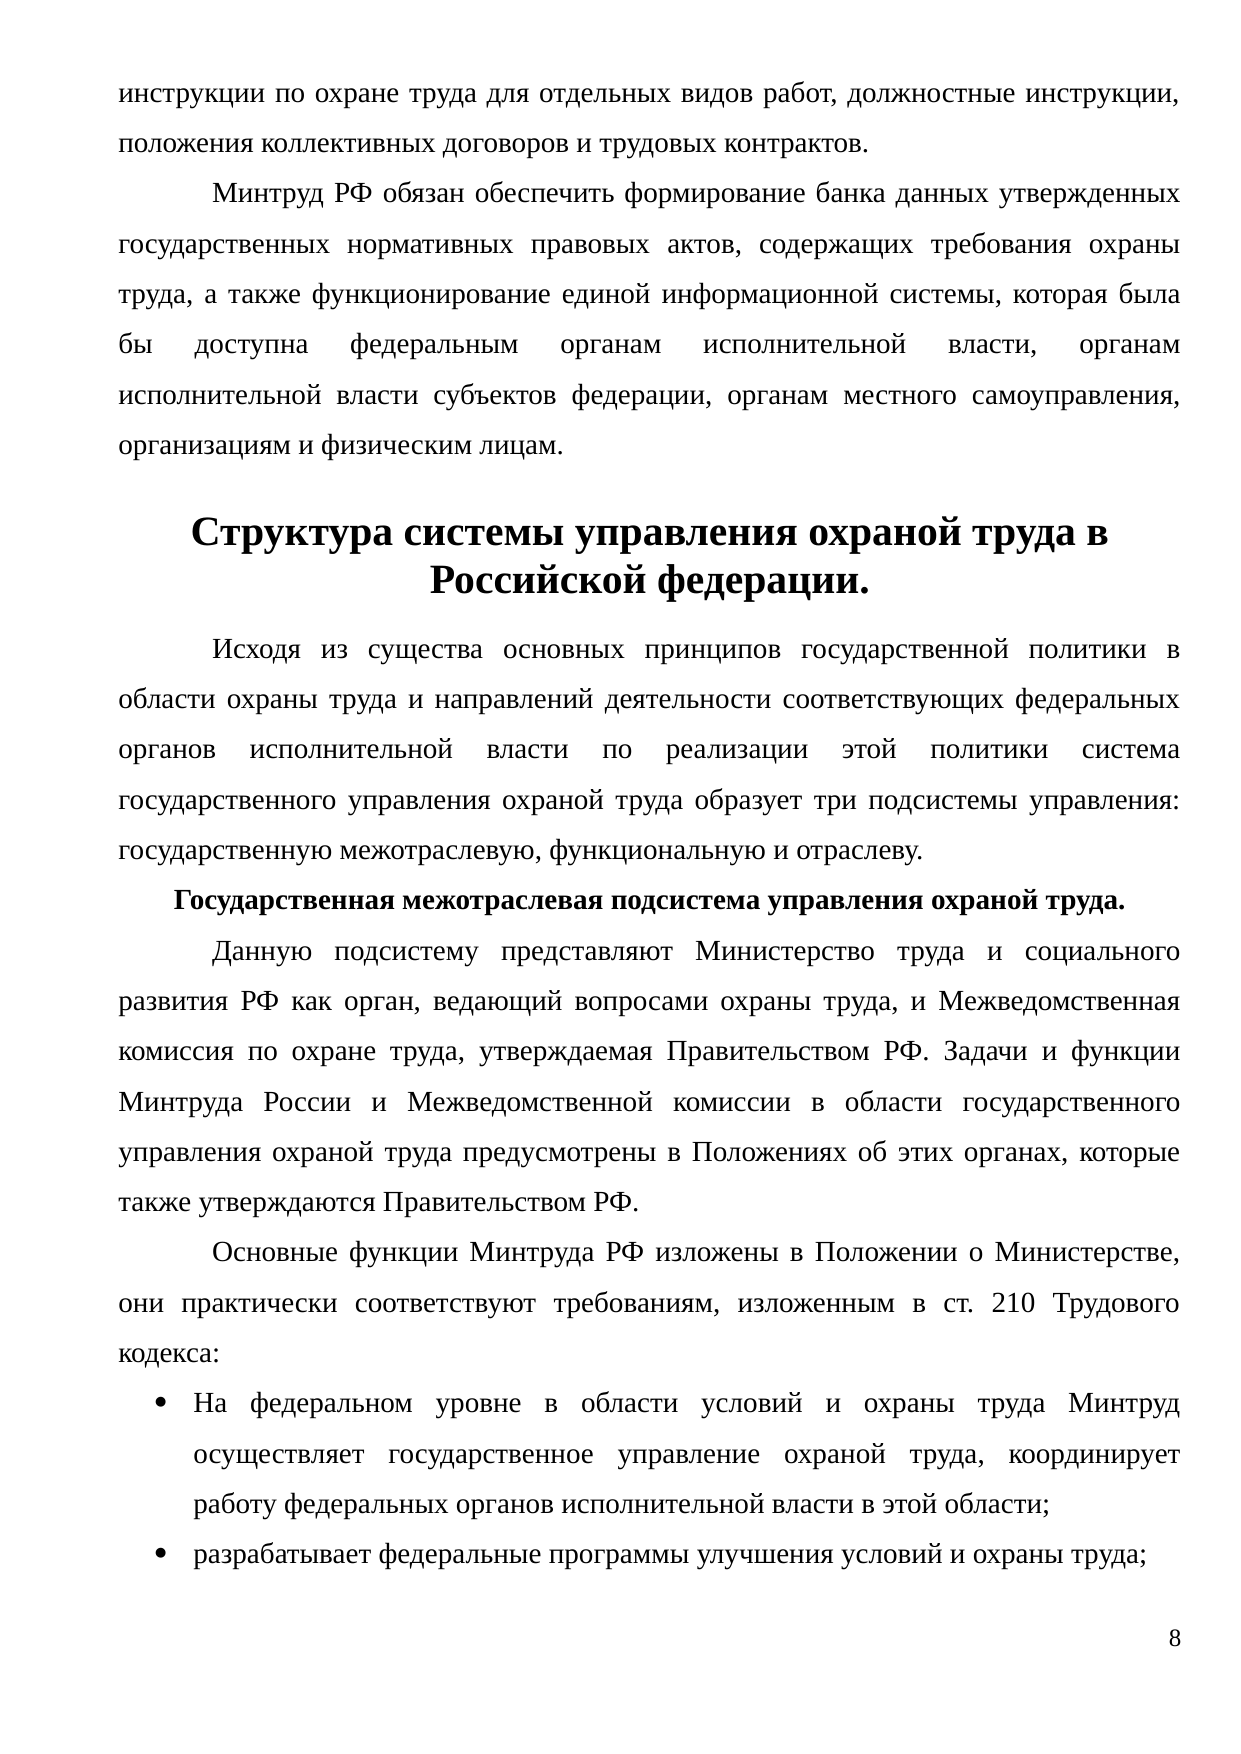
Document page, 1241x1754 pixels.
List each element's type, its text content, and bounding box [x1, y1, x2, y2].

text Исходя из существа основных принципов государственной политики в области охраны труда и направлений деятельности соответствующих федеральных органов исполнительной власти по реализации этой политики система государственного управления охраной труда образует три подсистемы управления: государственную межотраслевую, функциональную и отраслеву. [118, 631, 1181, 866]
subtitle Государственная межотраслевая подсистема управления охраной труда. [118, 882, 1181, 916]
list разрабатывает федеральные программы улучшения условий и охраны труда; [156, 1537, 1181, 1570]
subtitle Структура системы управления охраной труда в Российской федерации. [118, 506, 1181, 602]
text Минтруд РФ обязан обеспечить формирование банка данных утвержденных государственных нормативных правовых актов, содержащих требования охраны труда, а также функционирование единой информационной системы, которая была бы доступна федеральным органам исполнительной власти, органам исполнительной власти субъектов федерации, органам местного самоуправления, организациям и физическим лицам. [118, 176, 1181, 461]
list На федеральном уровне в области условий и охраны труда Минтруд осуществляет государственное управление охраной труда, координирует работу федеральных органов исполнительной власти в этой области; [156, 1386, 1181, 1520]
text инструкции по охране труда для отдельных видов работ, должностные инструкции, положения коллективных договоров и трудовых контрактов. [118, 75, 1181, 159]
text Основные функции Минтруда РФ изложены в Положении о Министерстве, они практически соответствуют требованиям, изложенным в ст. 210 Трудового кодекса: [118, 1234, 1181, 1369]
text Данную подсистему представляют Министерство труда и социального развития РФ как орган, ведающий вопросами охраны труда, и Межведомственная комиссия по охране труда, утверждаемая Правительством РФ. Задачи и функции Минтруда России и Межведомственной комиссии в области государственного управления охраной труда предусмотрены в Положениях об этих органах, которые также утверждаются Правительством РФ. [118, 933, 1181, 1218]
